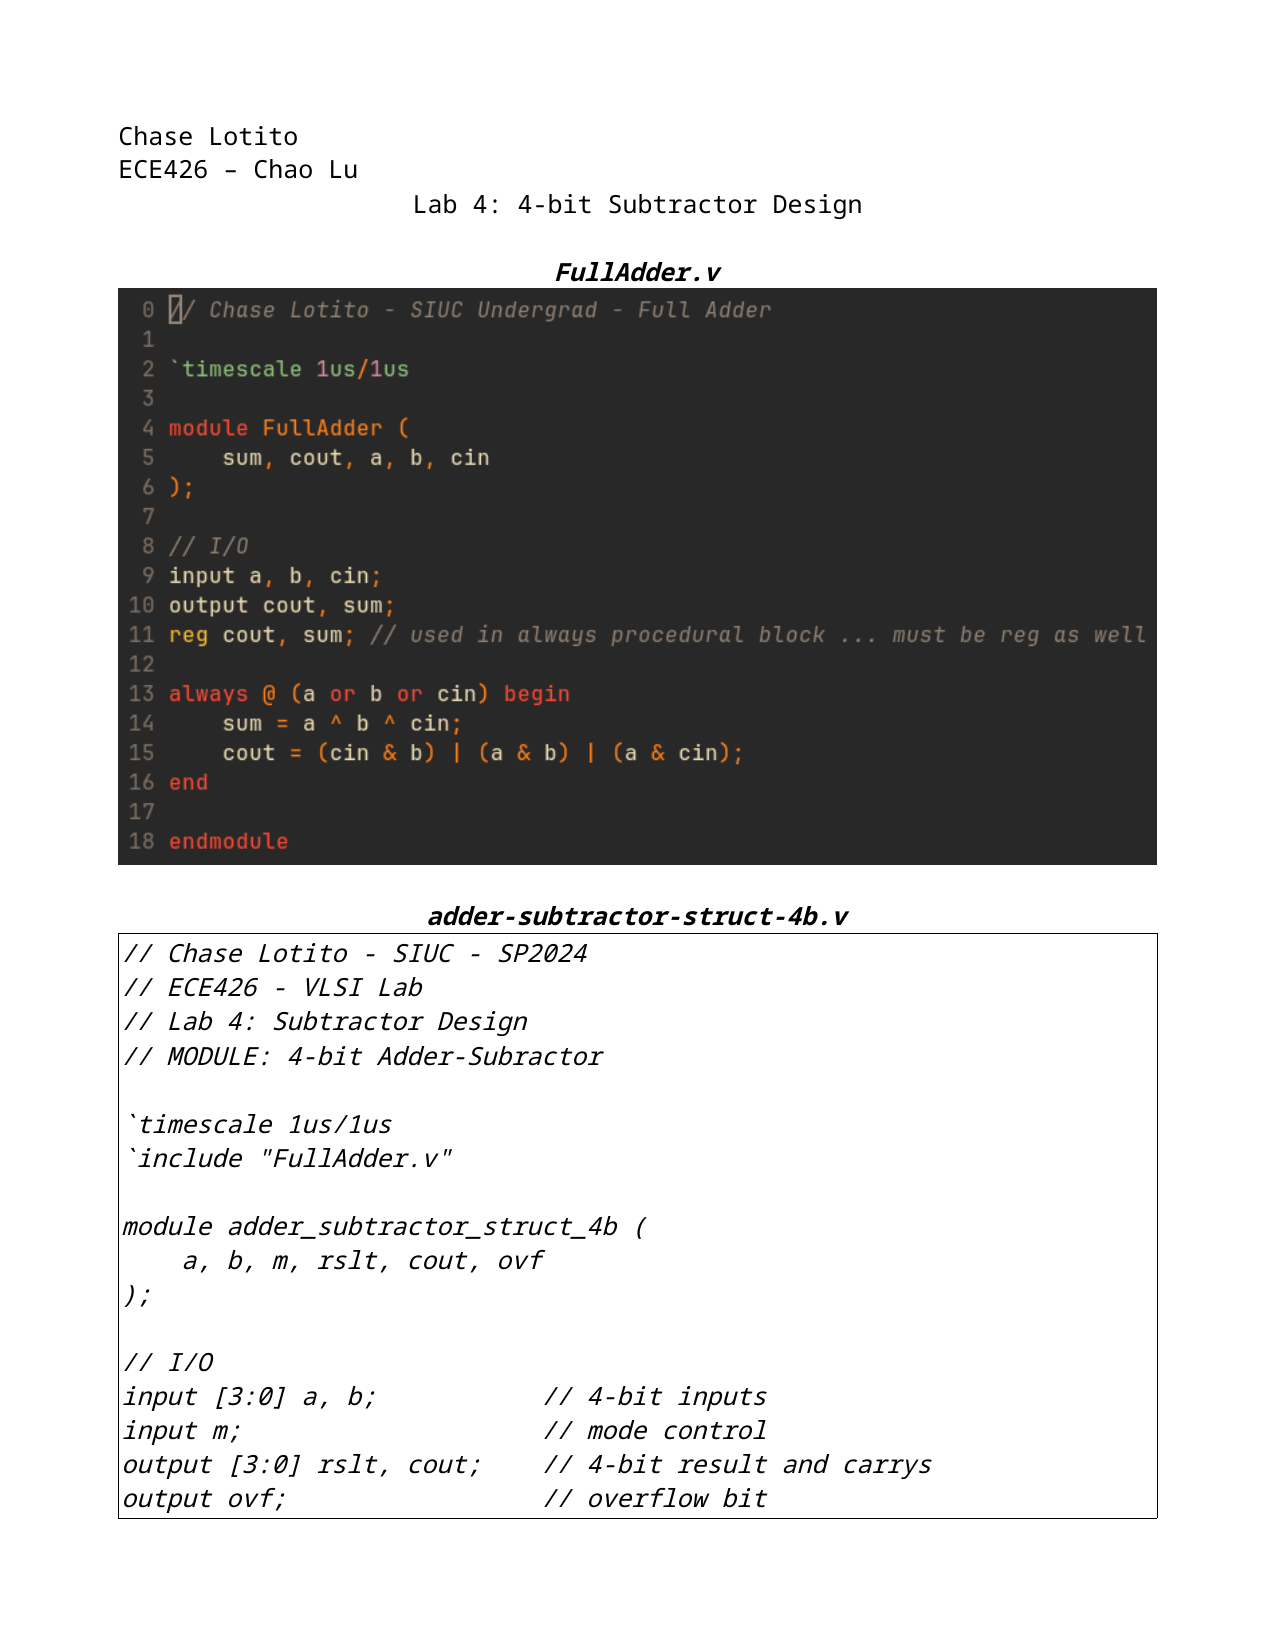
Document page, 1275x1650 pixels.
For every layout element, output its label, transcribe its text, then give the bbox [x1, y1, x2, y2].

text `include "FullAdder.v" [119, 1137, 1157, 1174]
text input [3:0] a, b; // 4-bit inputs [119, 1376, 1157, 1410]
text adder-subtractor-struct-4b.v [118, 899, 1157, 933]
text ECE426 – Chao Lu [118, 152, 1157, 186]
text a, b, m, rslt, cout, ovf [119, 1239, 1157, 1273]
text // ECE426 - VLSI Lab [119, 967, 1157, 1001]
text // Lab 4: Subtractor Design [119, 1001, 1157, 1035]
picture [118, 288, 1157, 865]
text // Chase Lotito - SIUC - SP2024 [119, 934, 1157, 967]
text output ovf; // overflow bit [119, 1478, 1157, 1518]
text Lab 4: 4-bit Subtractor Design [118, 186, 1157, 220]
text Chase Lotito [118, 118, 1157, 152]
text output [3:0] rslt, cout; // 4-bit result and carrys [119, 1444, 1157, 1478]
text ); [119, 1273, 1157, 1311]
text // MODULE: 4-bit Adder-Subractor [119, 1035, 1157, 1072]
text FullAdder.v [118, 254, 1157, 288]
text input m; // mode control [119, 1410, 1157, 1444]
text module adder_subtractor_struct_4b ( [119, 1205, 1157, 1239]
text `timescale 1us/1us [119, 1103, 1157, 1137]
text // I/O [119, 1342, 1157, 1376]
